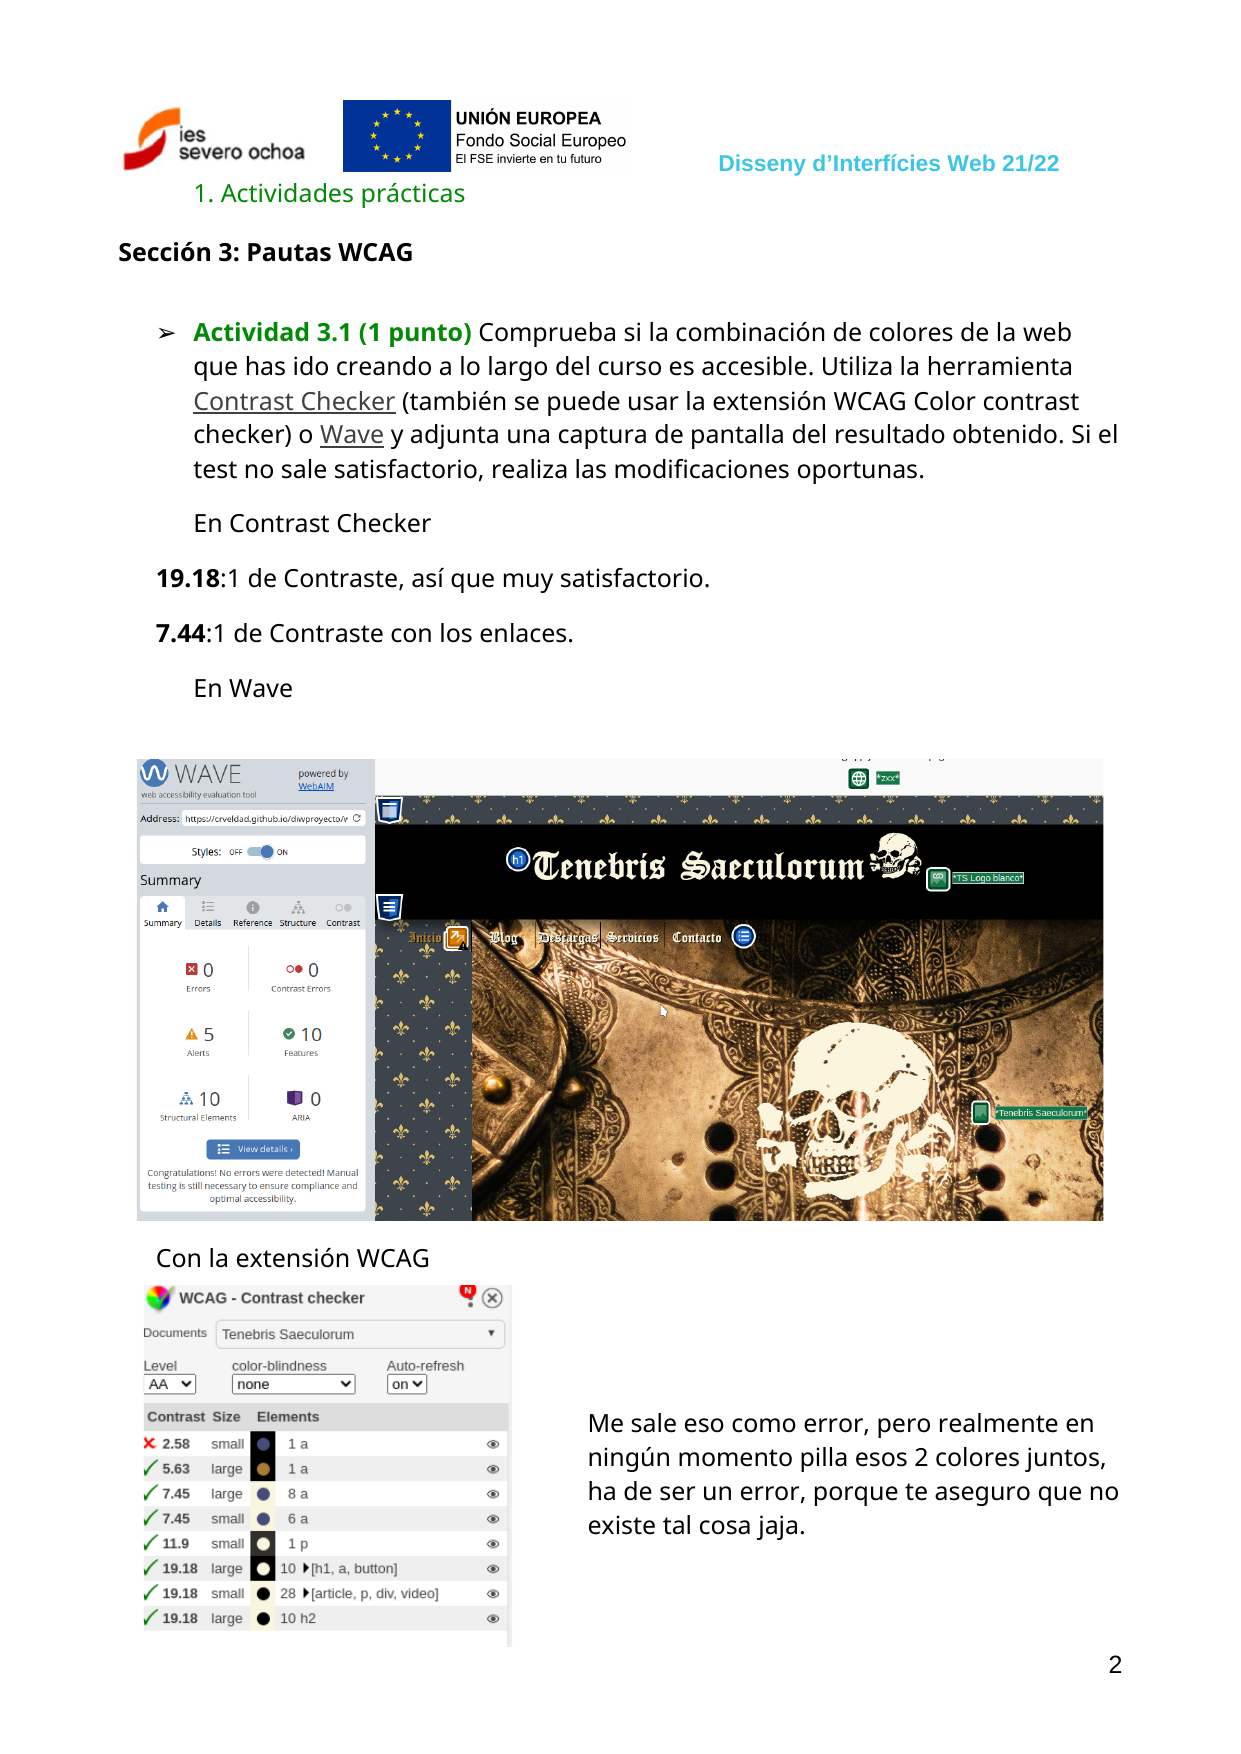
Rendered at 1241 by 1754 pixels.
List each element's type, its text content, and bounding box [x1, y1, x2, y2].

text 19.18:1 de Contraste, así que muy satisfactorio. [156, 515, 1122, 570]
text En Wave [156, 625, 1122, 680]
text Me sale eso como error, pero realmente en ningún momento pilla esos 2 colores juntos, ha de ser un error, porque te aseguro que no existe tal cosa jaja. [513, 1360, 1122, 1517]
subtitle 1. Actividades prácticas [118, 176, 1122, 210]
picture [143, 1285, 513, 1647]
picture [118, 105, 307, 172]
list Actividad 3.1 (1 punto) Comprueba si la combinación de colores de la web que has ido creando a lo largo del curso es accesible. Utiliza la herramienta Contrast Checker (también se puede usar la extensión WCAG Color contrast checker) o Wave y adjunta una captura de pantalla del resultado obtenido. Si el test no sale satisfactorio, realiza las modificaciones oportunas. [156, 269, 1122, 460]
text Con la extensión WCAG [156, 729, 1122, 1250]
text 7.44:1 de Contraste con los enlaces. [156, 570, 1122, 625]
picture [136, 759, 1104, 1221]
list En Contrast Checker [156, 460, 1122, 515]
picture [343, 100, 631, 172]
text Sección 3: Pautas WCAG [118, 235, 1122, 269]
